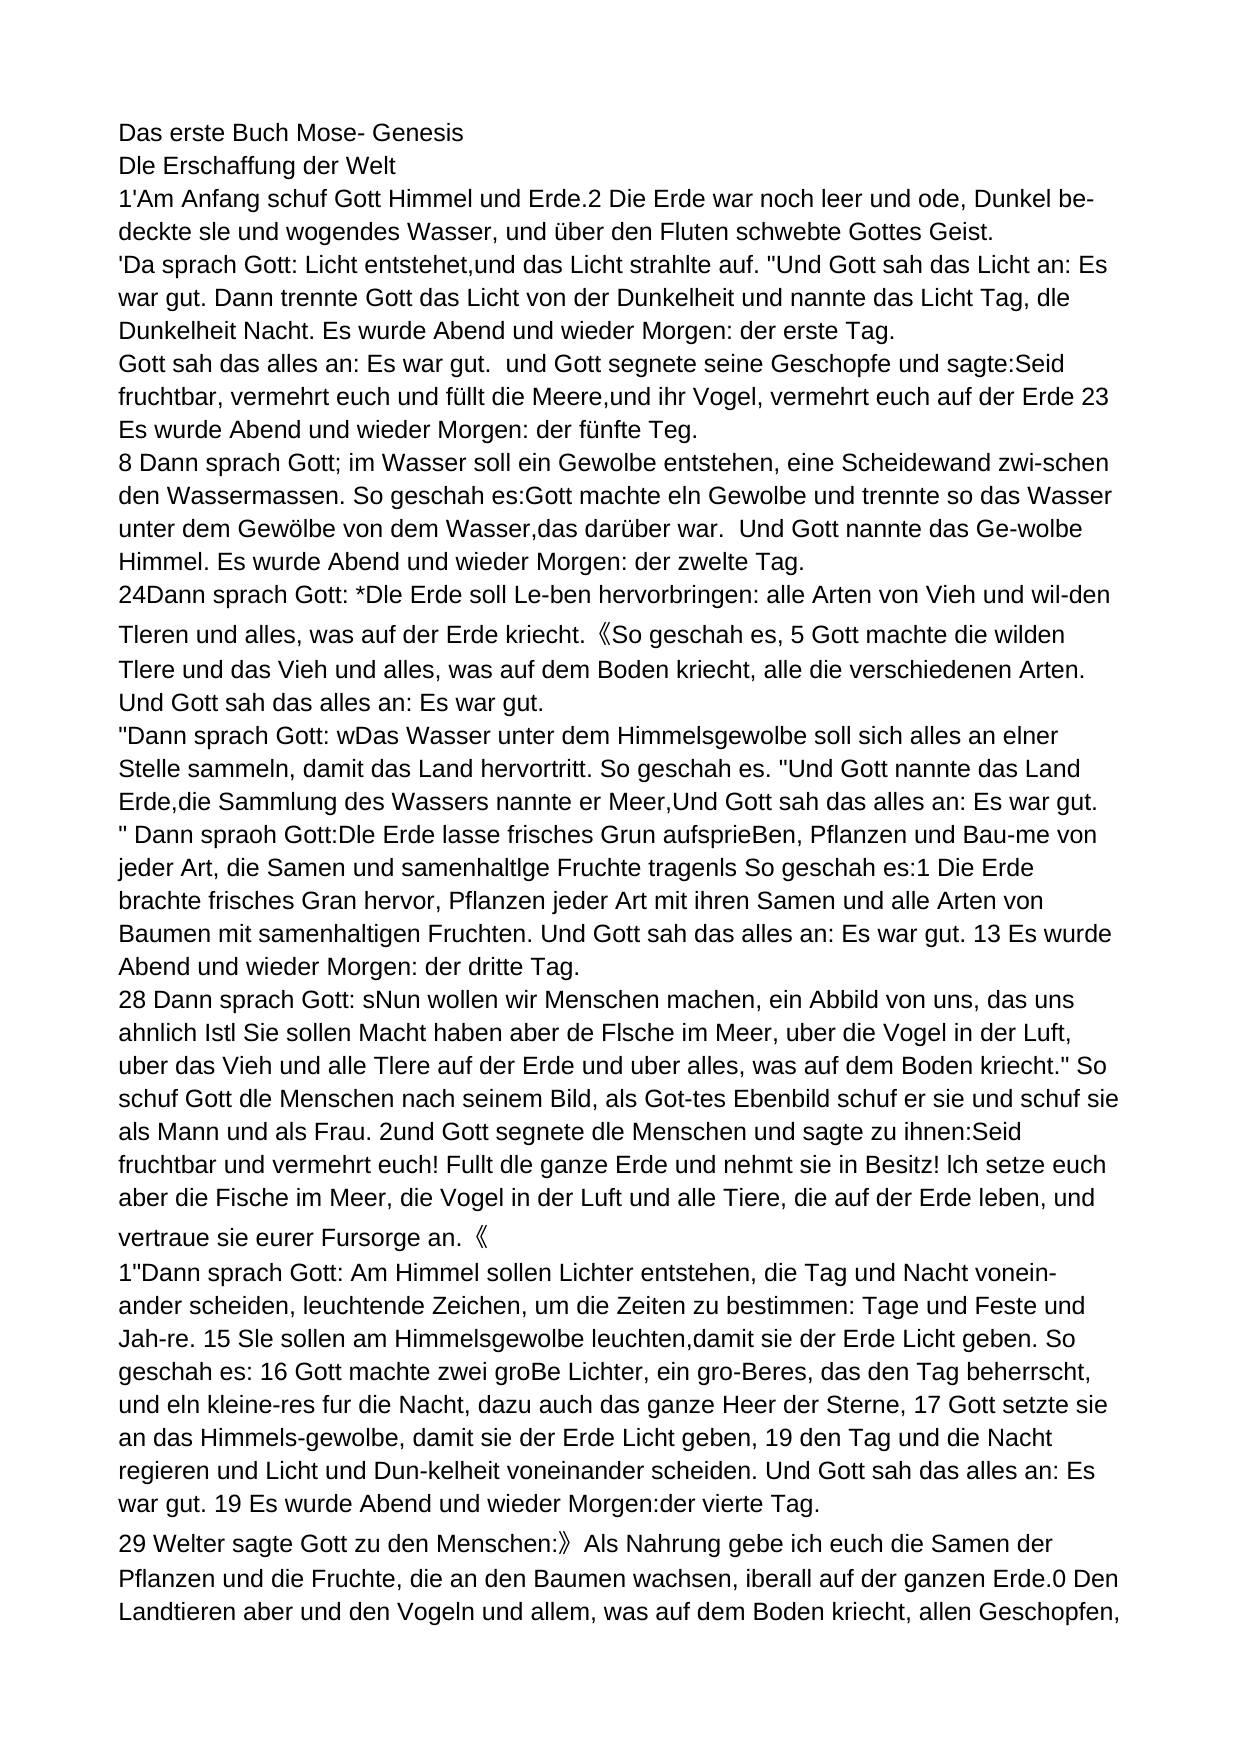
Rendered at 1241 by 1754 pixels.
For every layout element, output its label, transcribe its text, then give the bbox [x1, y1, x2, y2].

text Das erste Buch Mose- Genesis Dle Erschaffung der Welt 1'Am Anfang schuf Gott Himmel und Erde.2 Die Erde war noch leer und ode, Dunkel be-deckte sle und wogendes Wasser, und über den Fluten schwebte Gottes Geist. 'Da sprach Gott: Licht entstehet,und das Licht strahlte auf. "Und Gott sah das Licht an: Es war gut. Dann trennte Gott das Licht von der Dunkelheit und nannte das Licht Tag, dle Dunkelheit Nacht. Es wurde Abend und wieder Morgen: der erste Tag. Gott sah das alles an: Es war gut. und Gott segnete seine Geschopfe und sagte:Seid fruchtbar, vermehrt euch und füllt die Meere,und ihr Vogel, vermehrt euch auf der Erde 23 Es wurde Abend und wieder Morgen: der fünfte Teg. 8 Dann sprach Gott; im Wasser soll ein Gewolbe entstehen, eine Scheidewand zwi-schen den Wassermassen. So geschah es:Gott machte eln Gewolbe und trennte so das Wasser unter dem Gewölbe von dem Wasser,das darüber war. Und Gott nannte das Ge-wolbe Himmel. Es wurde Abend und wieder Morgen: der zwelte Tag. 24Dann sprach Gott: *Dle Erde soll Le-ben hervorbringen: alle Arten von Vieh und wil-den Tleren und alles, was auf der Erde kriecht.《So geschah es, 5 Gott machte die wilden Tlere und das Vieh und alles, was auf dem Boden kriecht, alle die verschiedenen Arten. Und Gott sah das alles an: Es war gut. "Dann sprach Gott: wDas Wasser unter dem Himmelsgewolbe soll sich alles an elner Stelle sammeln, damit das Land hervortritt. So geschah es. "Und Gott nannte das Land Erde,die Sammlung des Wassers nannte er Meer,Und Gott sah das alles an: Es war gut. " Dann spraoh Gott:Dle Erde lasse frisches Grun aufsprieBen, Pflanzen und Bau-me von jeder Art, die Samen und samenhaltlge Fruchte tragenls So geschah es:1 Die Erde brachte frisches Gran hervor, Pflanzen jeder Art mit ihren Samen und alle Arten von Baumen mit samenhaltigen Fruchten. Und Gott sah das alles an: Es war gut. 13 Es wurde Abend und wieder Morgen: der dritte Tag. 28 Dann sprach Gott: sNun wollen wir Menschen machen, ein Abbild von uns, das uns ahnlich Istl Sie sollen Macht haben aber de Flsche im Meer, uber die Vogel in der Luft, uber das Vieh und alle Tlere auf der Erde und uber alles, was auf dem Boden kriecht." So schuf Gott dle Menschen nach seinem Bild, als Got-tes Ebenbild schuf er sie und schuf sie als Mann und als Frau. 2und Gott segnete dle Menschen und sagte zu ihnen:Seid fruchtbar und vermehrt euch! Fullt dle ganze Erde und nehmt sie in Besitz! lch setze euch aber die Fische im Meer, die Vogel in der Luft und alle Tiere, die auf der Erde leben, und vertraue sie eurer Fursorge an.《 1"Dann sprach Gott: Am Himmel sollen Lichter entstehen, die Tag und Nacht vonein-ander scheiden, leuchtende Zeichen, um die Zeiten zu bestimmen: Tage und Feste und Jah-re. 15 Sle sollen am Himmelsgewolbe leuchten,damit sie der Erde Licht geben. So geschah es: 16 Gott machte zwei groBe Lichter, ein gro-Beres, das den Tag beherrscht, und eln kleine-res fur die Nacht, dazu auch das ganze Heer der Sterne, 17 Gott setzte sie an das Himmels-gewolbe, damit sie der Erde Licht geben, 19 den Tag und die Nacht regieren und Licht und Dun-kelheit voneinander scheiden. Und Gott sah das alles an: Es war gut. 19 Es wurde Abend und wieder Morgen:der vierte Tag. 29 Welter sagte Gott zu den Menschen:》Als Nahrung gebe ich euch die Samen der Pflanzen und die Fruchte, die an den Baumen wachsen, iberall auf der ganzen Erde.0 Den Landtieren aber und den Vogeln und allem, was auf dem Boden kriecht, allen Geschopfen, [118, 118, 1122, 1626]
